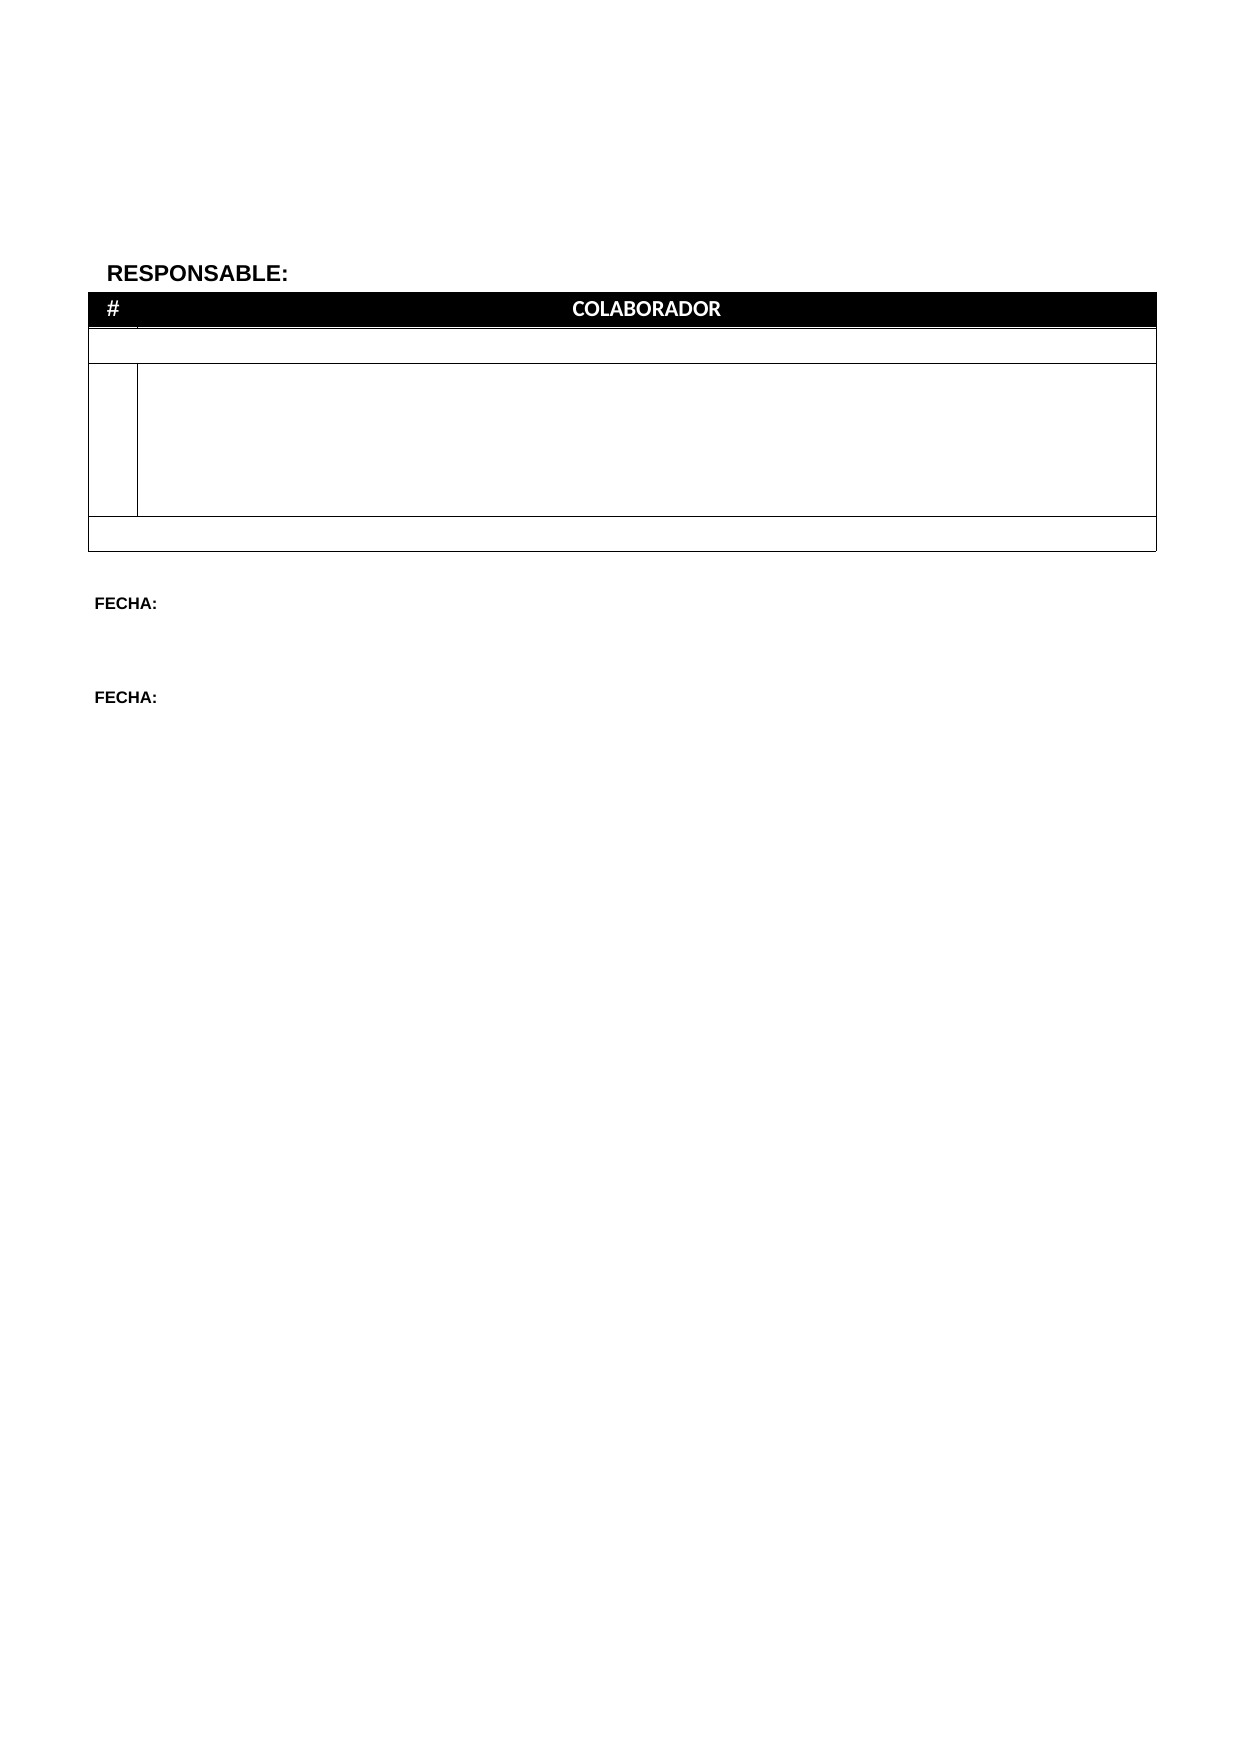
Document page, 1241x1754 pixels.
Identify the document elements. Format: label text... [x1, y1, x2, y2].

table_header # [89, 293, 137, 327]
table_header COLABORADOR [138, 293, 1156, 327]
table_header FECHA: <time_d()> [89, 575, 1156, 622]
text <o.name> [88, 200, 1156, 233]
table_cell <for each="collaborator in collaborators()"> [89, 329, 1156, 363]
table_cell <collaborator['num']> [89, 364, 137, 516]
text <for each="o in objects"> [88, 176, 1156, 200]
text <if test="len(objects)==1 or o==objects[len(objects)-1]"> [88, 552, 1156, 575]
table_cell <collaborator['name']> [138, 364, 1156, 516]
table_header FECHA: <time_d()> [89, 669, 1156, 716]
table_header RESPONSABLE: [89, 257, 294, 292]
text </if> [88, 622, 1156, 646]
table_cell </for> [89, 517, 1156, 551]
text <if test="o!=objects[len(objects)-1] and len(objects)>1"> [88, 646, 1156, 669]
table_header <o.responsible> [294, 257, 1156, 292]
text <build_report(o)> [88, 233, 1156, 257]
